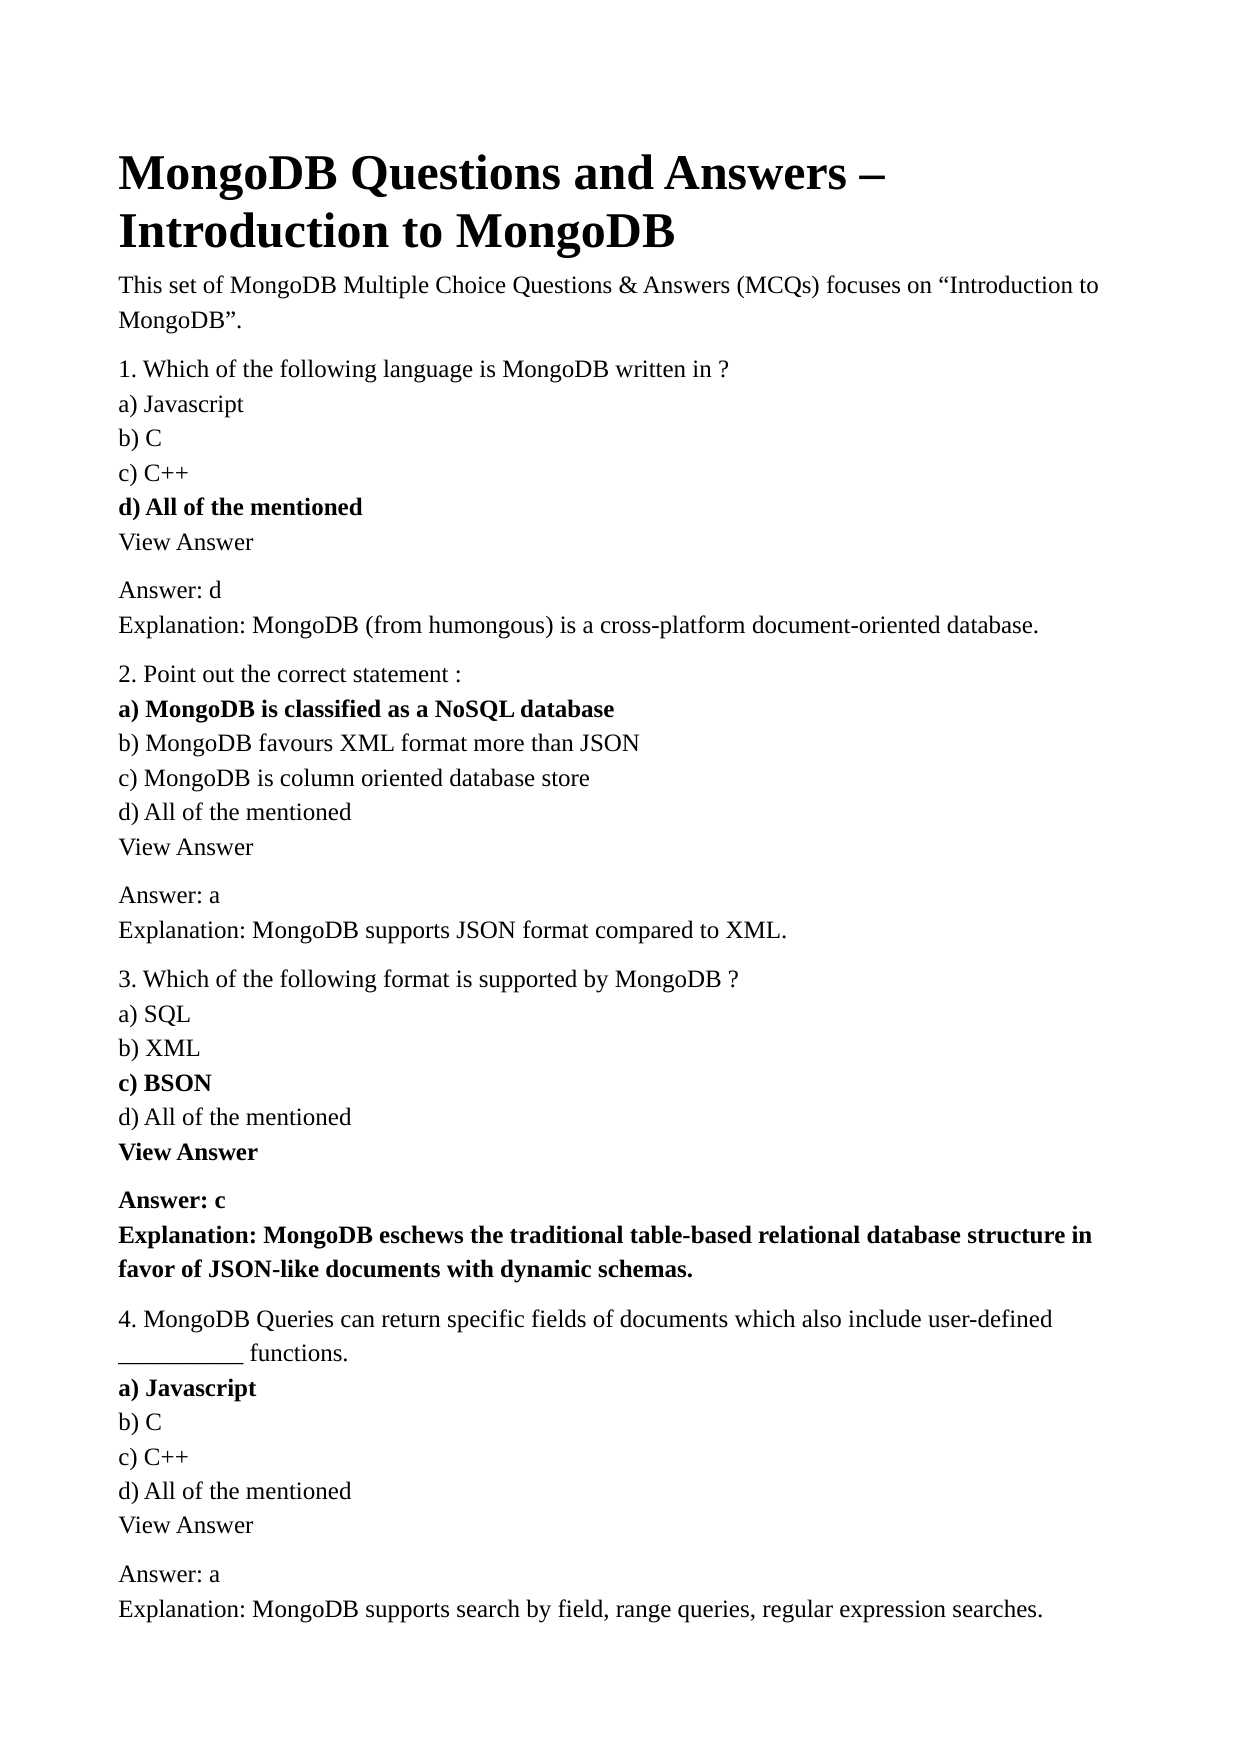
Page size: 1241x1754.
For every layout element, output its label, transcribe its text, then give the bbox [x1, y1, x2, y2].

text 4. MongoDB Queries can return specific fields of documents which also include user-defined __________ functions. a) Javascript b) C c) C++ d) All of the mentioned View Answer [118, 1304, 1122, 1539]
subtitle MongoDB Questions and Answers – Introduction to MongoDB [118, 143, 1122, 258]
text 1. Which of the following language is MongoDB written in ? a) Javascript b) C c) C++ d) All of the mentioned View Answer [118, 354, 1122, 555]
text Answer: a Explanation: MongoDB supports JSON format compared to XML. [118, 881, 1122, 944]
text 3. Which of the following format is supported by MongoDB ? a) SQL b) XML c) BSON d) All of the mentioned View Answer [118, 964, 1122, 1165]
text Answer: d Explanation: MongoDB (from humongous) is a cross-platform document-oriented database. [118, 576, 1122, 639]
text Answer: c Explanation: MongoDB eschews the traditional table-based relational database structure in favor of JSON-like documents with dynamic schemas. [118, 1186, 1122, 1283]
text Answer: a Explanation: MongoDB supports search by field, range queries, regular expression searches. [118, 1559, 1122, 1623]
text This set of MongoDB Multiple Choice Questions & Answers (MCQs) focuses on “Introduction to MongoDB”. [118, 271, 1122, 334]
text 2. Point out the correct statement : a) MongoDB is classified as a NoSQL database b) MongoDB favours XML format more than JSON c) MongoDB is column oriented database store d) All of the mentioned View Answer [118, 659, 1122, 860]
